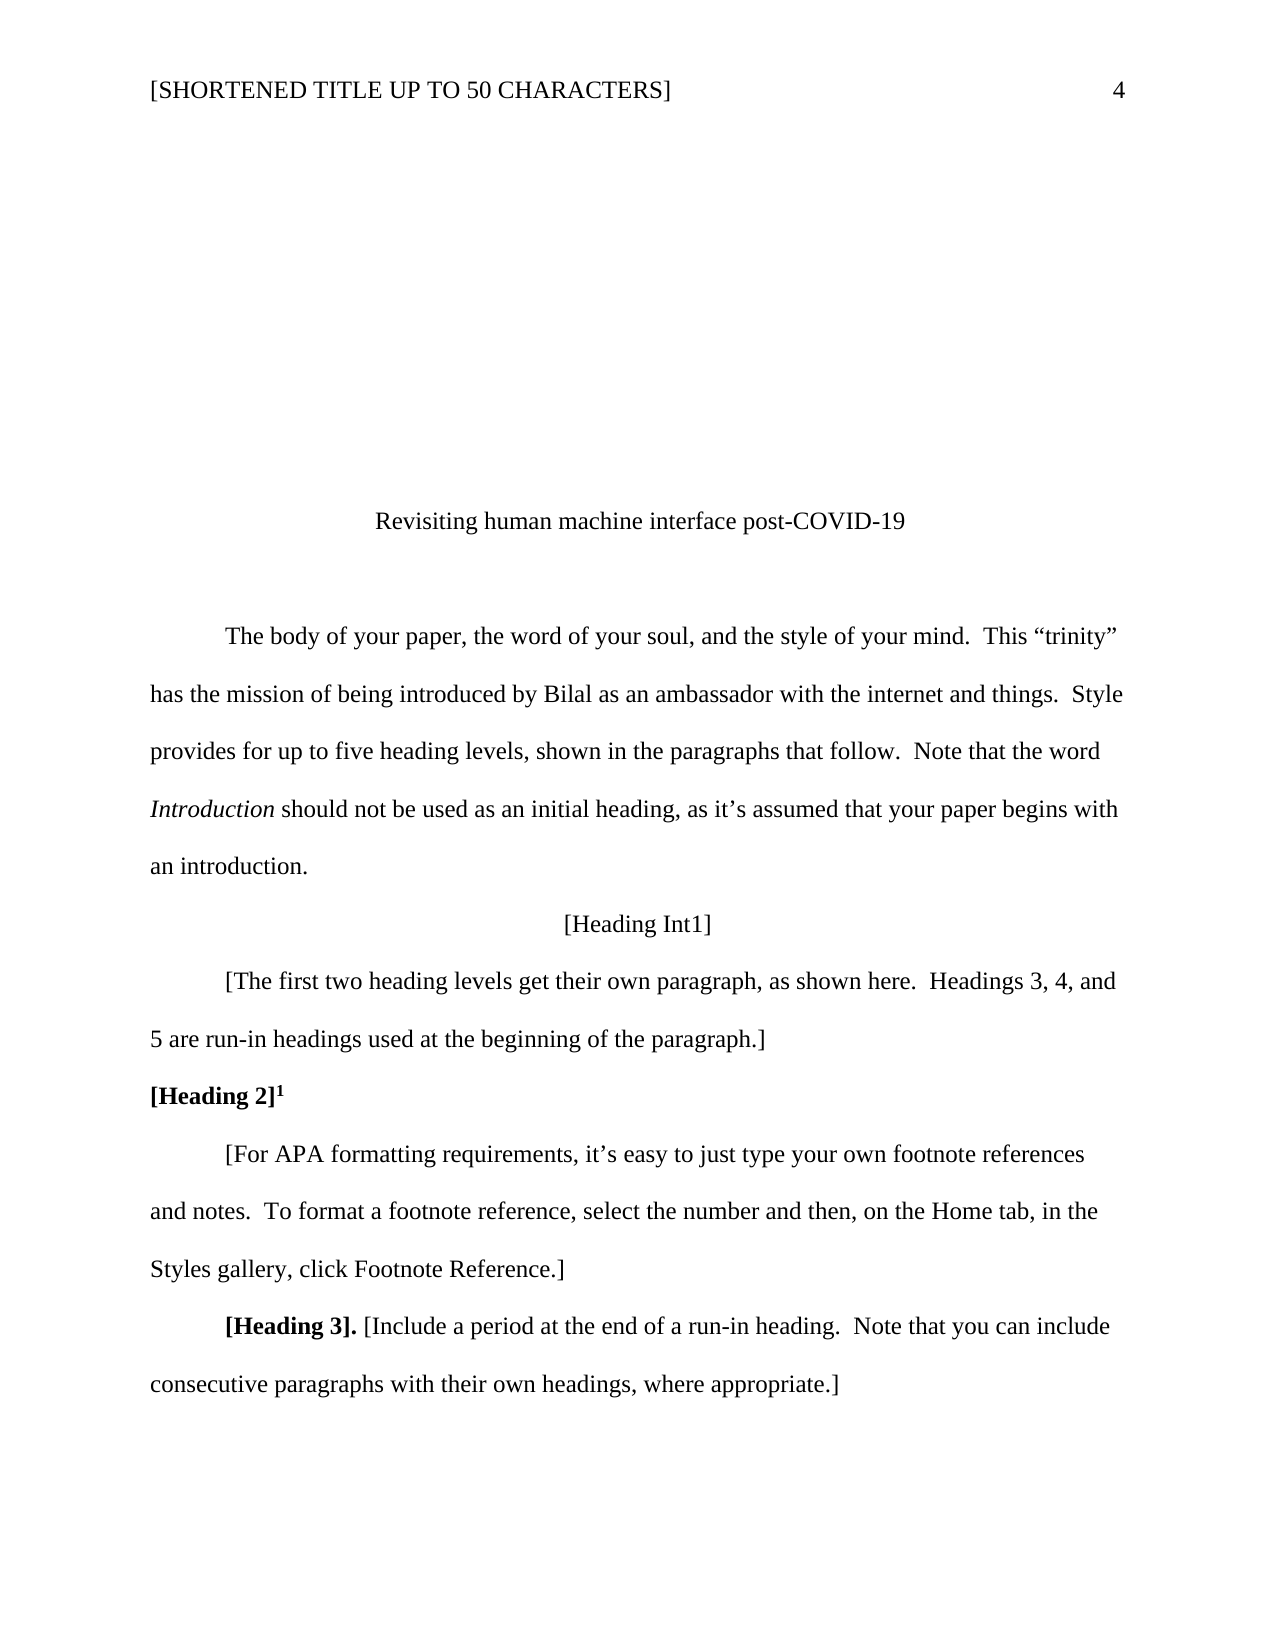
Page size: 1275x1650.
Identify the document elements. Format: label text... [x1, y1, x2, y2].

text [For APA formatting requirements, it’s easy to just type your own footnote references and notes. To format a footnote reference, select the number and then, on the Home tab, in the Styles gallery, click Footnote Reference.] [150, 1139, 1125, 1282]
subtitle [Heading Int1] [150, 909, 1125, 937]
text Revisiting human machine interface post-COVID-19 [300, 506, 1125, 535]
text [The first two heading levels get their own paragraph, as shown here. Headings 3, 4, and 5 are run-in headings used at the beginning of the paragraph.] [150, 966, 1125, 1052]
text The body of your paper, the word of your soul, and the style of your mind. This “trinity” has the mission of being introduced by Bilal as an ambassador with the internet and things. Style provides for up to five heading levels, shown in the paragraphs that follow. Note that the word Introduction should not be used as an initial heading, as it’s assumed that your paper begins with an introduction. [150, 621, 1125, 880]
text [Heading 3]. [Include a period at the end of a run-in heading. Note that you can include consecutive paragraphs with their own headings, where appropriate.] [150, 1311, 1125, 1397]
subtitle [Heading 2]1 [150, 1081, 1125, 1110]
